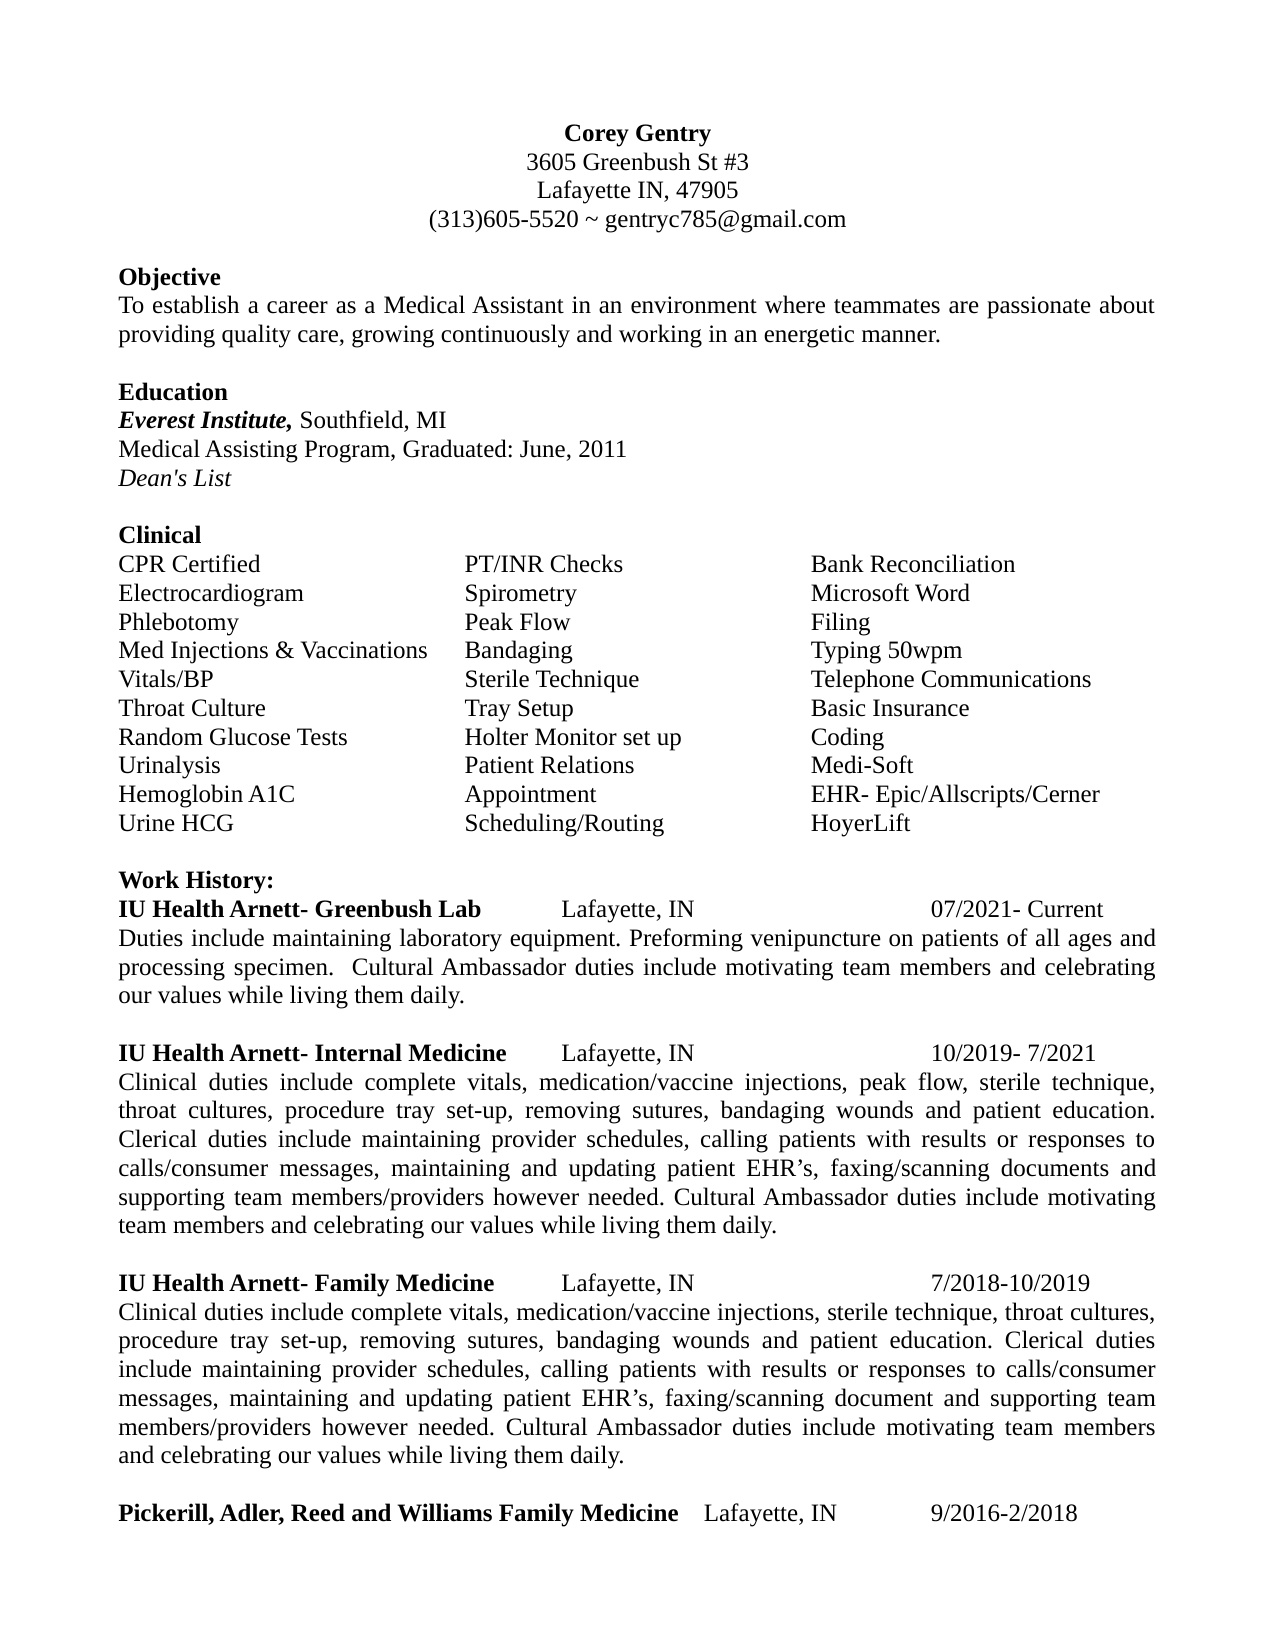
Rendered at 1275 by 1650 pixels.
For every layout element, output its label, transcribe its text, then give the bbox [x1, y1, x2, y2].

text Throat Culture [118, 693, 464, 722]
text Hemoglobin A1C [118, 779, 464, 808]
text Objective [118, 262, 1157, 291]
text IU Health Arnett- Greenbush Lab Lafayette, IN 07/2021- Current [118, 894, 1157, 923]
text Typing 50wpm [811, 636, 1157, 664]
text HoyerLift [811, 808, 1157, 837]
text Bandaging [464, 636, 811, 664]
text Basic Insurance [811, 693, 1157, 722]
text Scheduling/Routing [464, 808, 811, 837]
text Microsoft Word [811, 578, 1157, 607]
text IU Health Arnett- Internal Medicine Lafayette, IN 10/2019- 7/2021 [118, 1038, 1157, 1067]
text Filing [811, 607, 1157, 636]
text CPR Certified [118, 549, 464, 578]
text IU Health Arnett- Family Medicine Lafayette, IN 7/2018-10/2019 [118, 1268, 1157, 1297]
text Vitals/BP [118, 664, 464, 693]
text Clinical duties include complete vitals, medication/vaccine injections, sterile technique, throat cultures, procedure tray set-up, removing sutures, bandaging wounds and patient education. Clerical duties include maintaining provider schedules, calling patients with results or responses to calls/consumer messages, maintaining and updating patient EHR’s, faxing/scanning document and supporting team members/providers however needed. Cultural Ambassador duties include motivating team members and celebrating our values while living them daily. [118, 1297, 1157, 1469]
text Appointment [464, 779, 811, 808]
text Duties include maintaining laboratory equipment. Preforming venipuncture on patients of all ages and processing specimen. Cultural Ambassador duties include motivating team members and celebrating our values while living them daily. [118, 923, 1157, 1009]
text Education [118, 377, 1157, 406]
text Lafayette IN, 47905 [118, 176, 1157, 204]
text Everest Institute, Southfield, MI [118, 406, 1157, 434]
text EHR- Epic/Allscripts/Cerner [811, 779, 1157, 808]
text Holter Monitor set up [464, 722, 811, 751]
text Corey Gentry [118, 118, 1157, 147]
text Medical Assisting Program, Graduated: June, 2011 [118, 434, 1157, 463]
text Electrocardiogram [118, 578, 464, 607]
text Medi-Soft [811, 751, 1157, 779]
text Coding [811, 722, 1157, 751]
text Sterile Technique [464, 664, 811, 693]
text Clinical duties include complete vitals, medication/vaccine injections, peak flow, sterile technique, throat cultures, procedure tray set-up, removing sutures, bandaging wounds and patient education. Clerical duties include maintaining provider schedules, calling patients with results or responses to calls/consumer messages, maintaining and updating patient EHR’s, faxing/scanning documents and supporting team members/providers however needed. Cultural Ambassador duties include motivating team members and celebrating our values while living them daily. [118, 1067, 1157, 1239]
text 3605 Greenbush St #3 [118, 147, 1157, 176]
text Clinical [118, 521, 1157, 549]
text PT/INR Checks [464, 549, 811, 578]
text Med Injections & Vaccinations [118, 636, 464, 664]
text Urinalysis [118, 751, 464, 779]
text Work History: [118, 866, 1157, 894]
text Pickerill, Adler, Reed and Williams Family Medicine Lafayette, IN 9/2016-2/2018 [118, 1498, 1157, 1527]
text Patient Relations [464, 751, 811, 779]
text Bank Reconciliation [811, 549, 1157, 578]
text Random Glucose Tests [118, 722, 464, 751]
text (313)605-5520 ~ gentryc785@gmail.com [118, 204, 1157, 233]
text Tray Setup [464, 693, 811, 722]
text Phlebotomy [118, 607, 464, 636]
text Peak Flow [464, 607, 811, 636]
text Telephone Communications [811, 664, 1157, 693]
text Urine HCG [118, 808, 464, 837]
text Spirometry [464, 578, 811, 607]
text To establish a career as a Medical Assistant in an environment where teammates are passionate about providing quality care, growing continuously and working in an energetic manner. [118, 291, 1157, 348]
text Dean's List [118, 463, 1157, 492]
